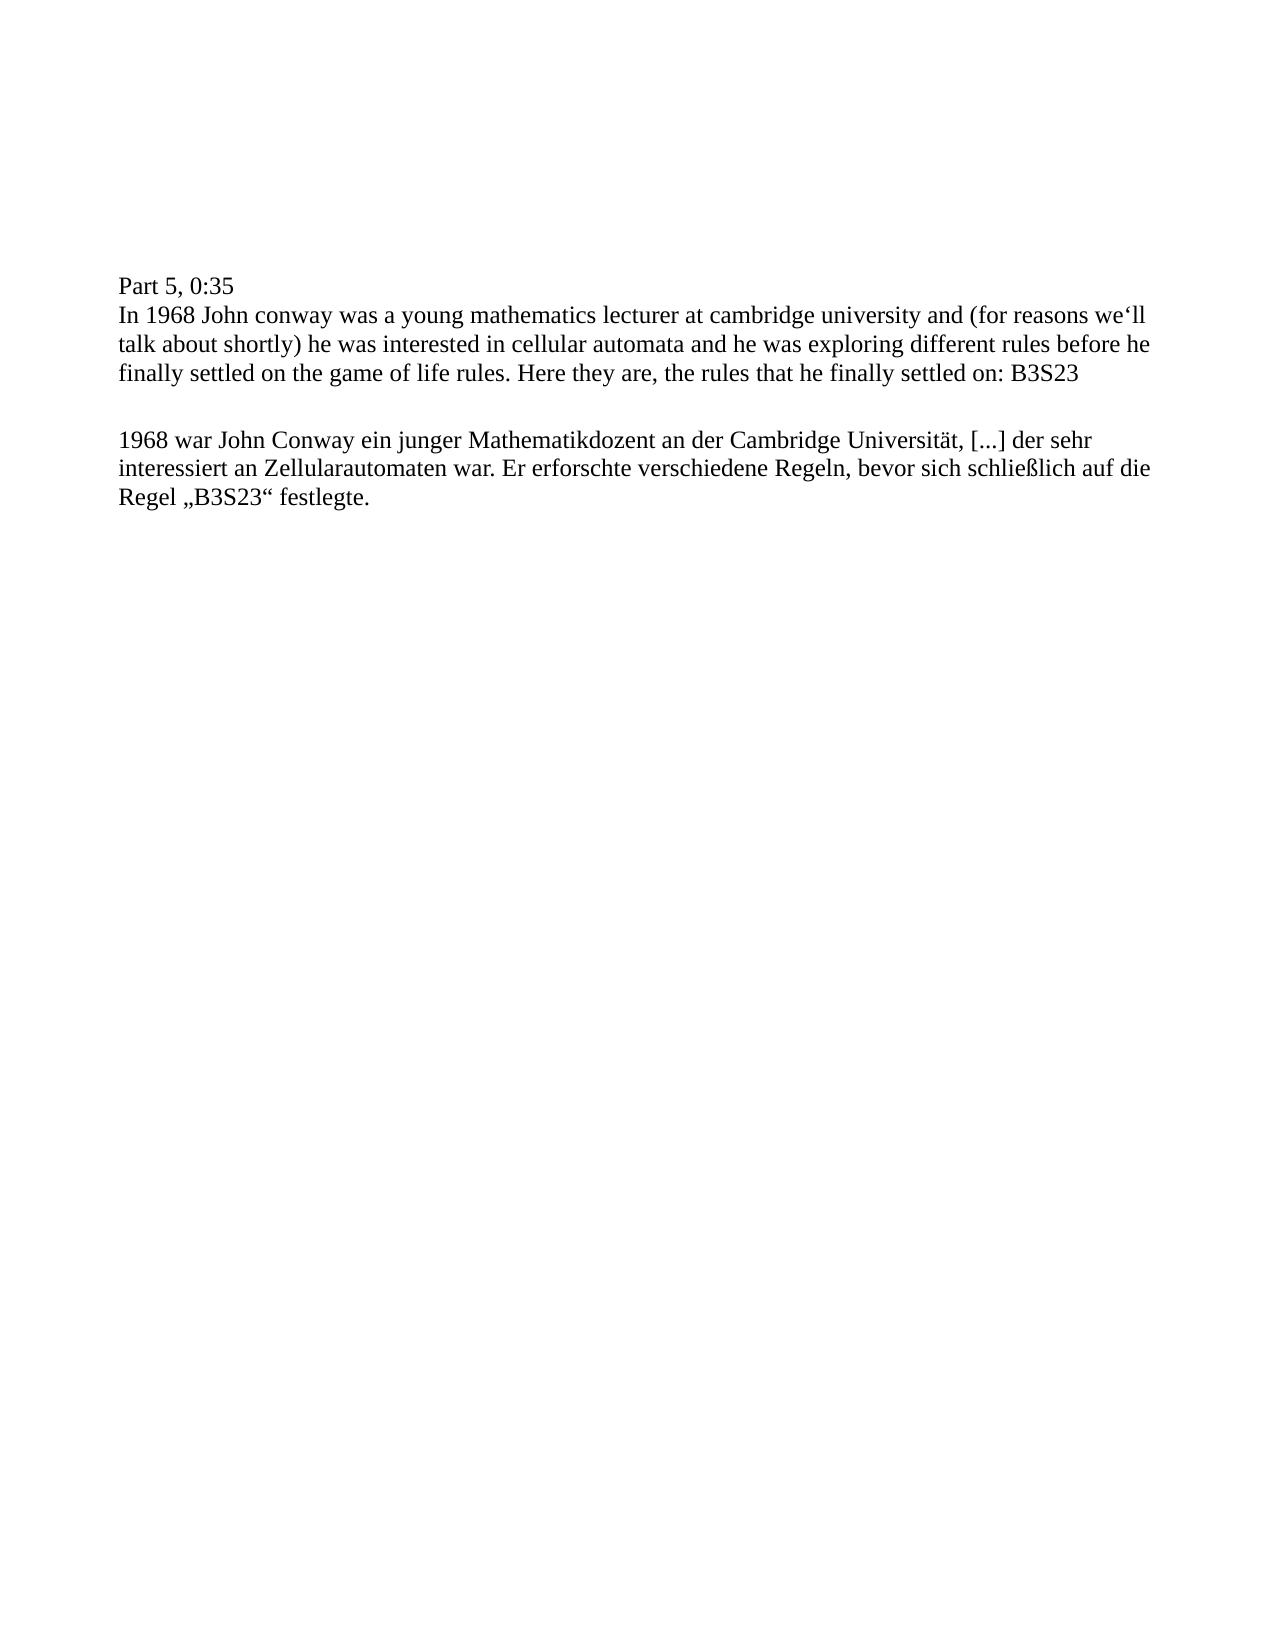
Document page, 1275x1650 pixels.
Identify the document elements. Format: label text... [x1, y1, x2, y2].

text Part 5, 0:35 [118, 271, 1157, 300]
text In 1968 John conway was a young mathematics lecturer at cambridge university and (for reasons we‘ll talk about shortly) he was interested in cellular automata and he was exploring different rules before he finally settled on the game of life rules. Here they are, the rules that he finally settled on: B3S23 [118, 300, 1157, 386]
text 1968 war John Conway ein junger Mathematikdozent an der Cambridge Universität, [...] der sehr interessiert an Zellularautomaten war. Er erforschte verschiedene Regeln, bevor sich schließlich auf die Regel „B3S23“ festlegte. [118, 425, 1157, 511]
